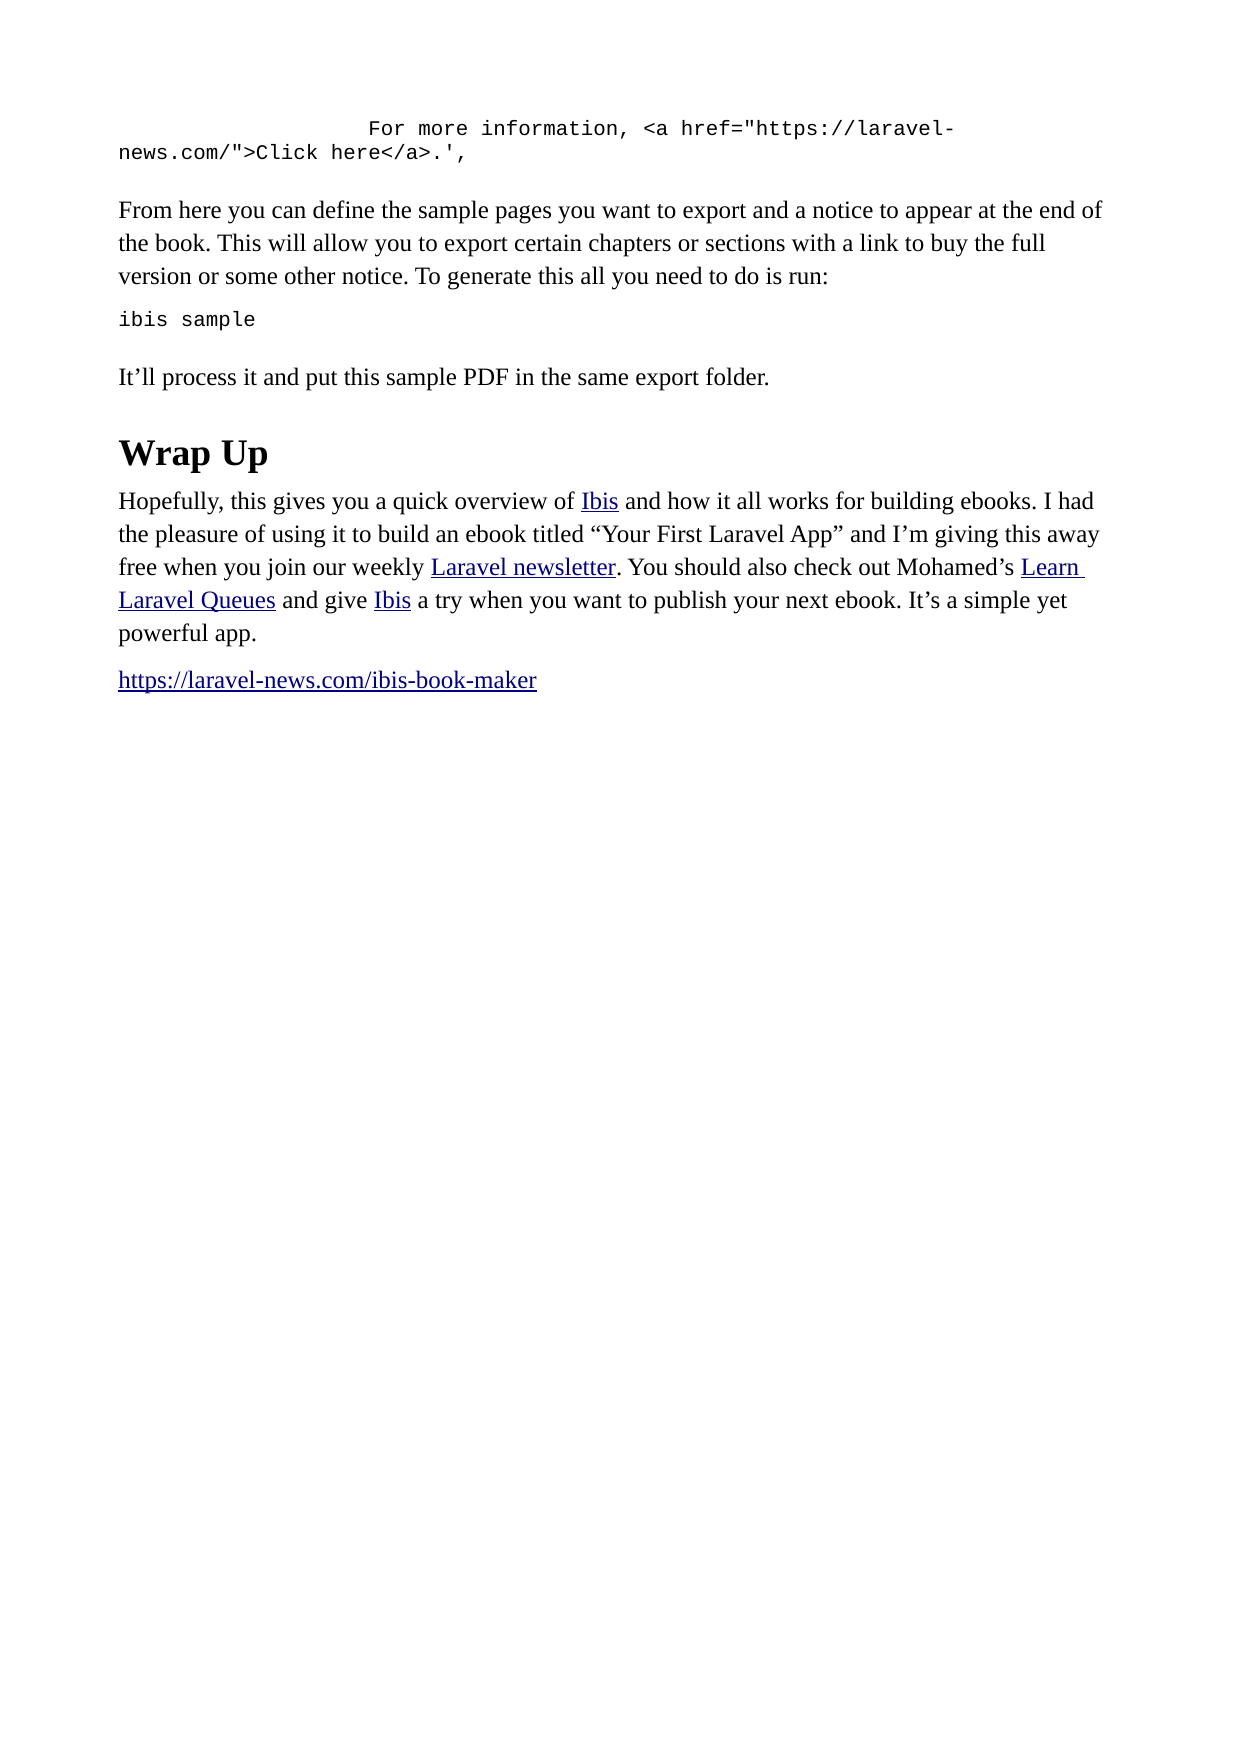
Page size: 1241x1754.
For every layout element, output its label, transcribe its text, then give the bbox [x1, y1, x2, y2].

text For more information, <a href="https://laravel-news.com/">Click here</a>.', [118, 118, 1122, 165]
text From here you can define the sample pages you want to export and a notice to appear at the end of the book. This will allow you to export certain chapters or sections with a link to buy the full version or some other notice. To generate this all you need to do is run: [118, 195, 1122, 290]
text ibis sample [118, 308, 1122, 332]
subtitle Wrap Up [118, 430, 1122, 473]
text https://laravel-news.com/ibis-book-maker [118, 665, 1122, 694]
text Hopefully, this gives you a quick overview of Ibis and how it all works for building ebooks. I had the pleasure of using it to build an ebook titled “Your First Laravel App” and I’m giving this away free when you join our weekly Laravel newsletter. You should also check out Mohamed’s Learn Laravel Queues and give Ibis a try when you want to publish your next ebook. It’s a simple yet powerful app. [118, 486, 1122, 647]
text It’ll process it and put this sample PDF in the same export folder. [118, 362, 1122, 390]
